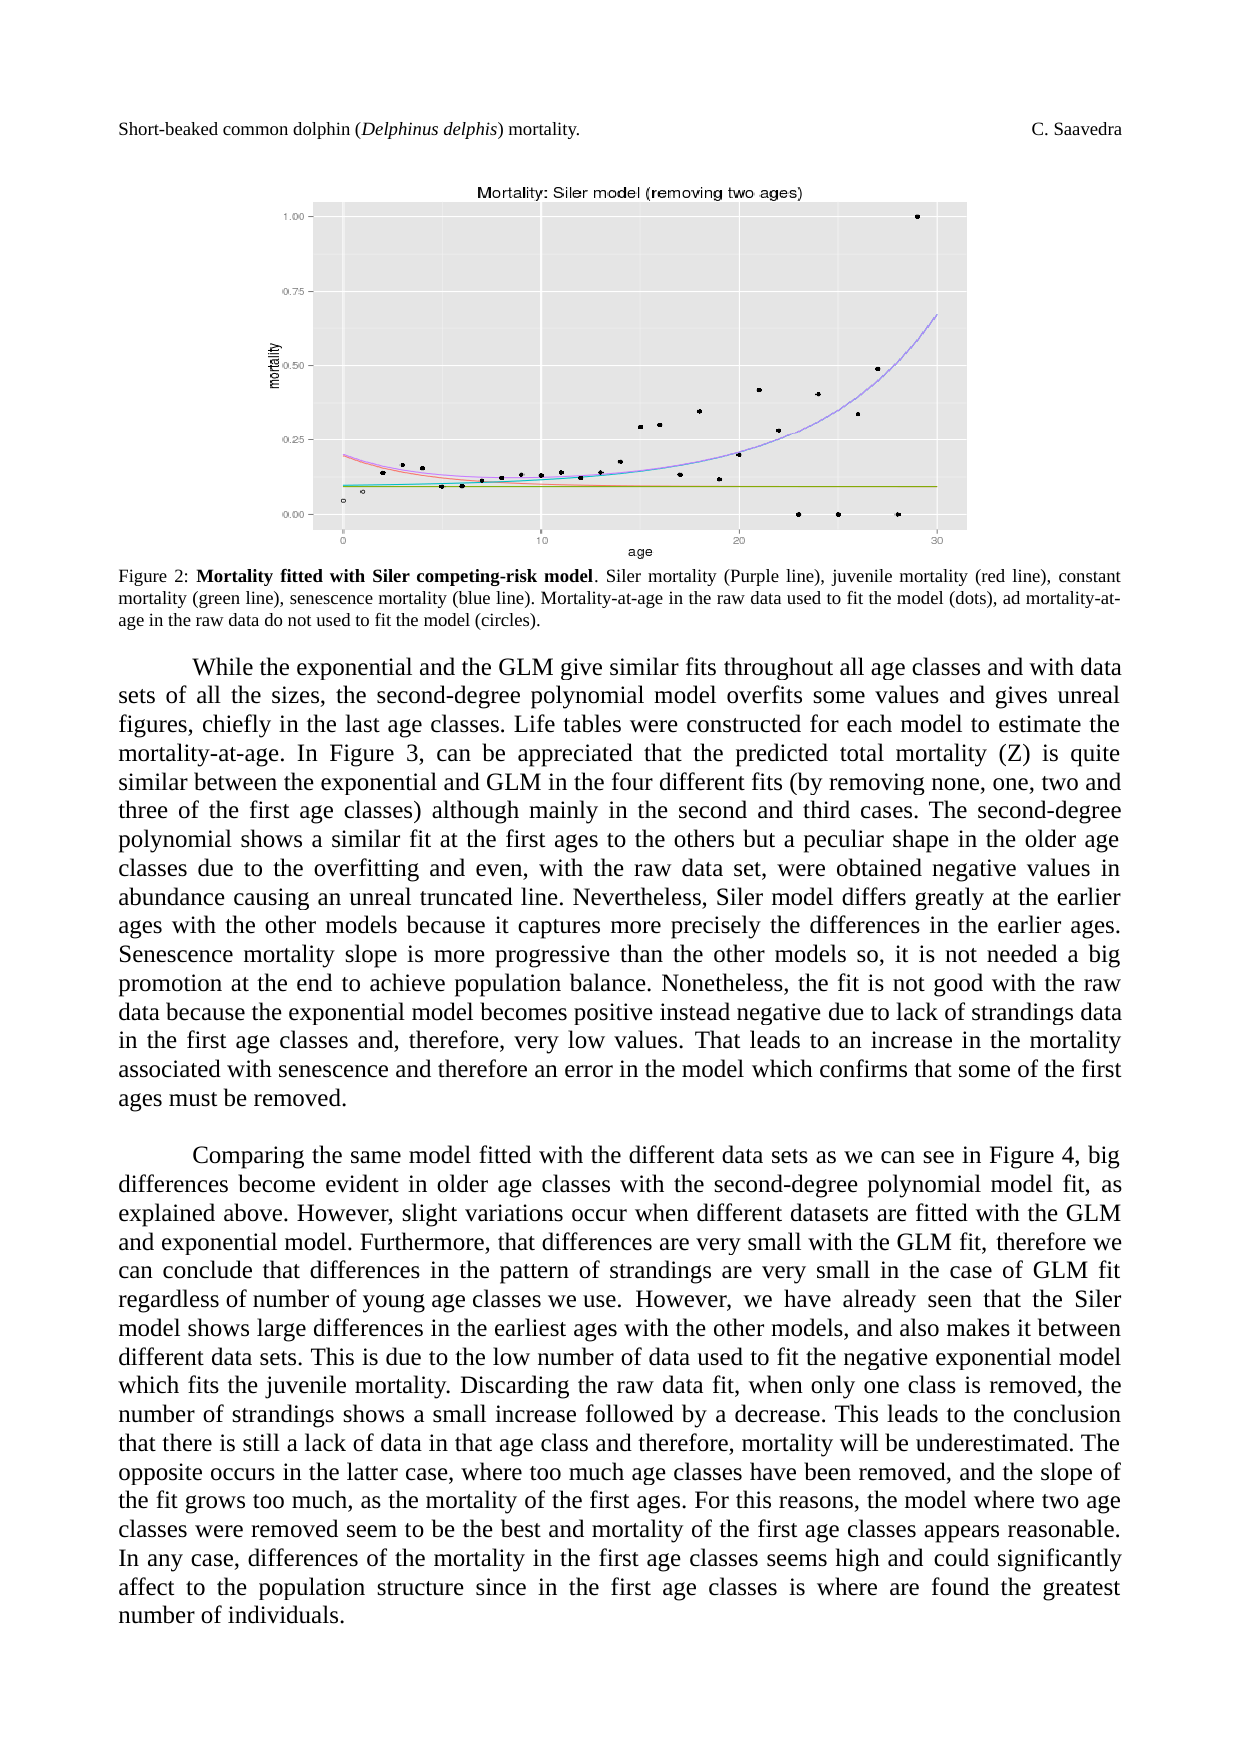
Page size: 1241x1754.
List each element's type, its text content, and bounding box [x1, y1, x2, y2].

text While the exponential and the GLM give similar fits throughout all age classes and with data sets of all the sizes, the second-degree polynomial model overfits some values and gives unreal figures, chiefly in the last age classes. Life tables were constructed for each model to estimate the mortality-at-age. In Figure 3, can be appreciated that the predicted total mortality (Z) is quite similar between the exponential and GLM in the four different fits (by removing none, one, two and three of the first age classes) although mainly in the second and third cases. The second-degree polynomial shows a similar fit at the first ages to the others but a peculiar shape in the older age classes due to the overfitting and even, with the raw data set, were obtained negative values in abundance causing an unreal truncated line. Nevertheless, Siler model differs greatly at the earlier ages with the other models because it captures more precisely the differences in the earlier ages. Senescence mortality slope is more progressive than the other models so, it is not needed a big promotion at the end to achieve population balance. Nonetheless, the fit is not good with the raw data because the exponential model becomes positive instead negative due to lack of strandings data in the first age classes and, therefore, very low values. That leads to an increase in the mortality associated with senescence and therefore an error in the model which confirms that some of the first ages must be removed. [118, 652, 1122, 1112]
picture [255, 169, 985, 566]
text Figure 2: Mortality fitted with Siler competing-risk model. Siler mortality (Purple line), juvenile mortality (red line), constant mortality (green line), senescence mortality (blue line). Mortality-at-age in the raw data used to fit the model (dots), ad mortality-at-age in the raw data do not used to fit the model (circles). [118, 169, 1122, 630]
text Comparing the same model fitted with the different data sets as we can see in Figure 4, big differences become evident in older age classes with the second-degree polynomial model fit, as explained above. However, slight variations occur when different datasets are fitted with the GLM and exponential model. Furthermore, that differences are very small with the GLM fit, therefore we can conclude that differences in the pattern of strandings are very small in the case of GLM fit regardless of number of young age classes we use. However, we have already seen that the Siler model shows large differences in the earliest ages with the other models, and also makes it between different data sets. This is due to the low number of data used to fit the negative exponential model which fits the juvenile mortality. Discarding the raw data fit, when only one class is removed, the number of strandings shows a small increase followed by a decrease. This leads to the conclusion that there is still a lack of data in that age class and therefore, mortality will be underestimated. The opposite occurs in the latter case, where too much age classes have been removed, and the slope of the fit grows too much, as the mortality of the first ages. For this reasons, the model where two age classes were removed seem to be the best and mortality of the first age classes appears reasonable. In any case, differences of the mortality in the first age classes seems high and could significantly affect to the population structure since in the first age classes is where are found the greatest number of individuals. [118, 1140, 1122, 1629]
